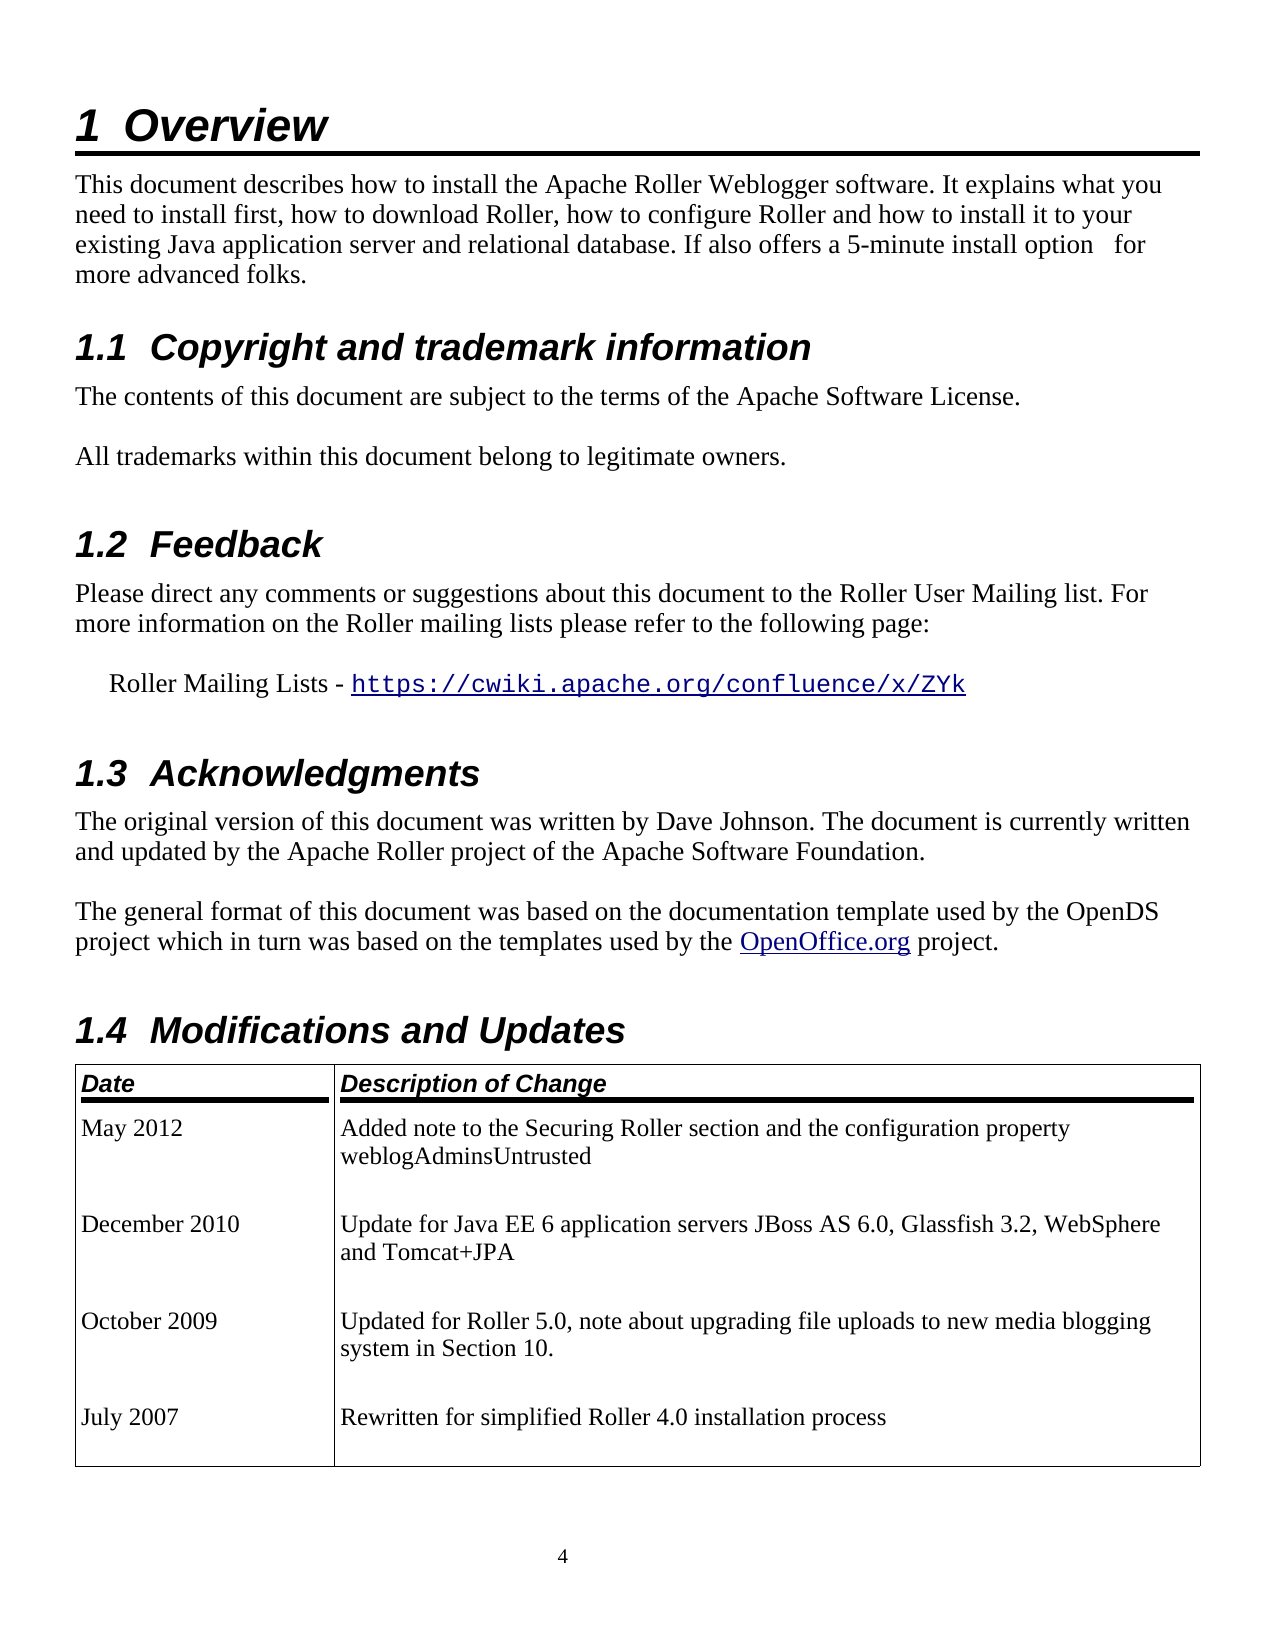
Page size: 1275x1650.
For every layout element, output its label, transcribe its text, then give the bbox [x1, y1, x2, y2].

table_cell Updated for Roller 5.0, note about upgrading file uploads to new media blogging system in Section 10. [335, 1301, 1200, 1397]
text Roller Mailing Lists - https://cwiki.apache.org/confluence/x/ZYk [75, 668, 1200, 699]
table_header Date [76, 1065, 334, 1108]
subtitle Acknowledgments [75, 752, 1200, 794]
table_cell Rewritten for simplified Roller 4.0 installation process [335, 1398, 1200, 1466]
text The original version of this document was written by Dave Johnson. The document is currently written and updated by the Apache Roller project of the Apache Software Foundation. [75, 807, 1200, 867]
text The general format of this document was based on the documentation template used by the OpenDS project which in turn was based on the templates used by the OpenOffice.org project. [75, 897, 1200, 957]
subtitle Copyright and trademark information [75, 326, 1200, 368]
table_cell October 2009 [76, 1301, 334, 1397]
text All trademarks within this document belong to legitimate owners. [75, 441, 1200, 471]
text This document describes how to install the Apache Roller Weblogger software. It explains what you need to install first, how to download Roller, how to configure Roller and how to install it to your existing Java application server and relational database. If also offers a 5-minute install option for more advanced folks. [75, 169, 1200, 289]
table_cell May 2012 [76, 1109, 334, 1205]
table_header Description of Change [335, 1065, 1200, 1108]
subtitle Overview [75, 100, 1200, 151]
table_cell December 2010 [76, 1205, 334, 1301]
table_cell Added note to the Securing Roller section and the configuration property weblogAdminsUntrusted [335, 1109, 1200, 1205]
table_cell Update for Java EE 6 application servers JBoss AS 6.0, Glassfish 3.2, WebSphere and Tomcat+JPA [335, 1205, 1200, 1301]
table_cell July 2007 [76, 1398, 334, 1466]
subtitle Modifications and Updates [75, 1009, 1200, 1051]
text The contents of this document are subject to the terms of the Apache Software License. [75, 381, 1200, 411]
subtitle Feedback [75, 523, 1200, 565]
text Please direct any comments or suggestions about this document to the Roller User Mailing list. For more information on the Roller mailing lists please refer to the following page: [75, 578, 1200, 638]
